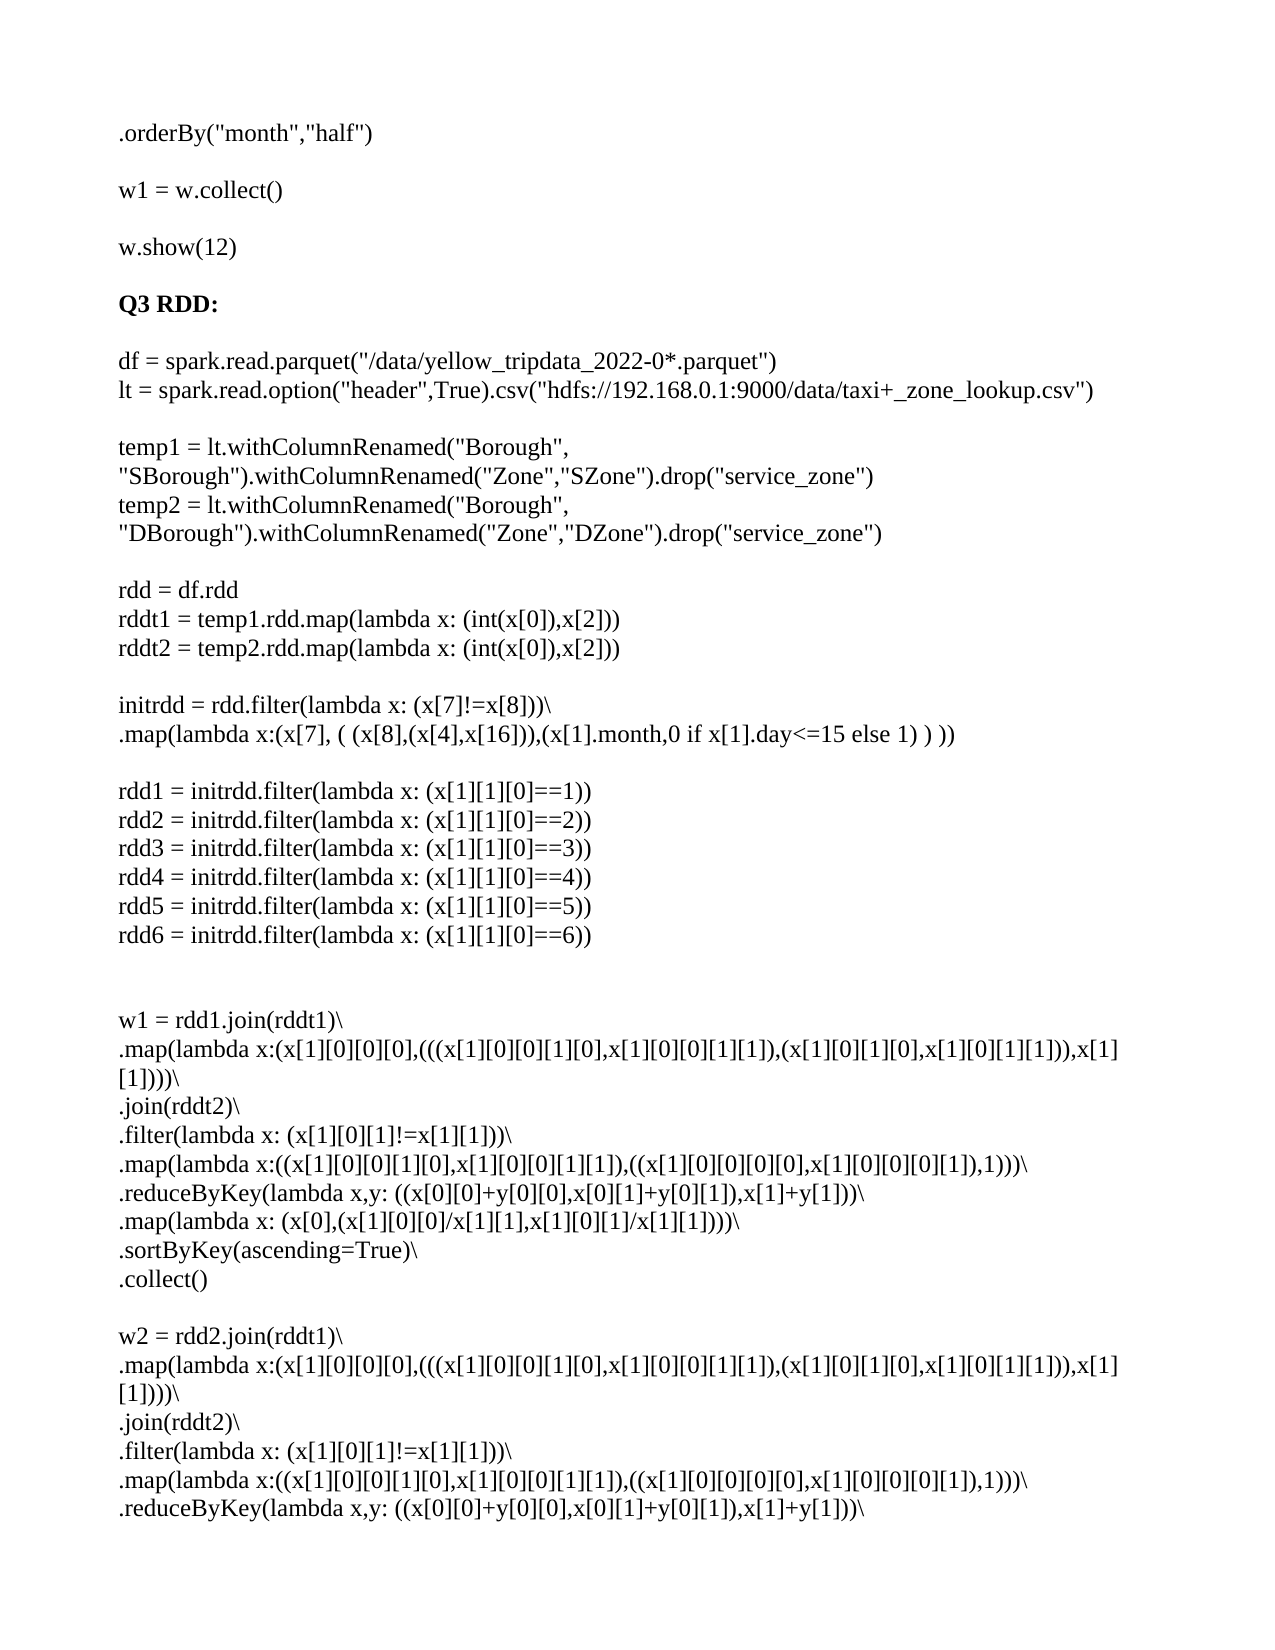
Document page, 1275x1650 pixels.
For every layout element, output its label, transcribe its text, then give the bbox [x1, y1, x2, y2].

text .orderBy("month","half") [118, 118, 1157, 147]
text rddt2 = temp2.rdd.map(lambda x: (int(x[0]),x[2])) [118, 633, 1157, 662]
text w1 = rdd1.join(rddt1)\ [118, 1005, 1157, 1034]
text initrdd = rdd.filter(lambda x: (x[7]!=x[8]))\ [118, 690, 1157, 719]
text rdd2 = initrdd.filter(lambda x: (x[1][1][0]==2)) [118, 805, 1157, 833]
text .reduceByKey(lambda x,y: ((x[0][0]+y[0][0],x[0][1]+y[0][1]),x[1]+y[1]))\ [118, 1493, 1157, 1522]
text .map(lambda x:((x[1][0][0][1][0],x[1][0][0][1][1]),((x[1][0][0][0][0],x[1][0][0][0][1]),1)))\ [118, 1465, 1157, 1493]
text df = spark.read.parquet("/data/yellow_tripdata_2022-0*.parquet") [118, 346, 1157, 375]
text .map(lambda x:(x[1][0][0][0],(((x[1][0][0][1][0],x[1][0][0][1][1]),(x[1][0][1][0],x[1][0][1][1])),x[1][1])))\ [118, 1350, 1157, 1407]
text rdd4 = initrdd.filter(lambda x: (x[1][1][0]==4)) [118, 862, 1157, 891]
text rdd3 = initrdd.filter(lambda x: (x[1][1][0]==3)) [118, 833, 1157, 862]
text .filter(lambda x: (x[1][0][1]!=x[1][1]))\ [118, 1436, 1157, 1465]
text Q3 RDD: [118, 289, 1157, 318]
text lt = spark.read.option("header",True).csv("hdfs://192.168.0.1:9000/data/taxi+_zone_lookup.csv") [118, 375, 1157, 404]
text .join(rddt2)\ [118, 1091, 1157, 1120]
text w2 = rdd2.join(rddt1)\ [118, 1321, 1157, 1350]
text rdd1 = initrdd.filter(lambda x: (x[1][1][0]==1)) [118, 776, 1157, 805]
text .join(rddt2)\ [118, 1407, 1157, 1436]
text .collect() [118, 1264, 1157, 1293]
text .sortByKey(ascending=True)\ [118, 1235, 1157, 1264]
text temp1 = lt.withColumnRenamed("Borough", "SBorough").withColumnRenamed("Zone","SZone").drop("service_zone") [118, 432, 1157, 490]
text rdd5 = initrdd.filter(lambda x: (x[1][1][0]==5)) [118, 891, 1157, 920]
text w.show(12) [118, 232, 1157, 261]
text .map(lambda x:(x[7], ( (x[8],(x[4],x[16])),(x[1].month,0 if x[1].day<=15 else 1) ) )) [118, 719, 1157, 748]
text rddt1 = temp1.rdd.map(lambda x: (int(x[0]),x[2])) [118, 604, 1157, 633]
text w1 = w.collect() [118, 175, 1157, 204]
text rdd = df.rdd [118, 576, 1157, 604]
text temp2 = lt.withColumnRenamed("Borough", "DBorough").withColumnRenamed("Zone","DZone").drop("service_zone") [118, 490, 1157, 547]
text .map(lambda x:((x[1][0][0][1][0],x[1][0][0][1][1]),((x[1][0][0][0][0],x[1][0][0][0][1]),1)))\ [118, 1149, 1157, 1178]
text rdd6 = initrdd.filter(lambda x: (x[1][1][0]==6)) [118, 920, 1157, 948]
text .reduceByKey(lambda x,y: ((x[0][0]+y[0][0],x[0][1]+y[0][1]),x[1]+y[1]))\ [118, 1178, 1157, 1206]
text .map(lambda x:(x[1][0][0][0],(((x[1][0][0][1][0],x[1][0][0][1][1]),(x[1][0][1][0],x[1][0][1][1])),x[1][1])))\ [118, 1034, 1157, 1091]
text .map(lambda x: (x[0],(x[1][0][0]/x[1][1],x[1][0][1]/x[1][1])))\ [118, 1206, 1157, 1235]
text .filter(lambda x: (x[1][0][1]!=x[1][1]))\ [118, 1120, 1157, 1149]
